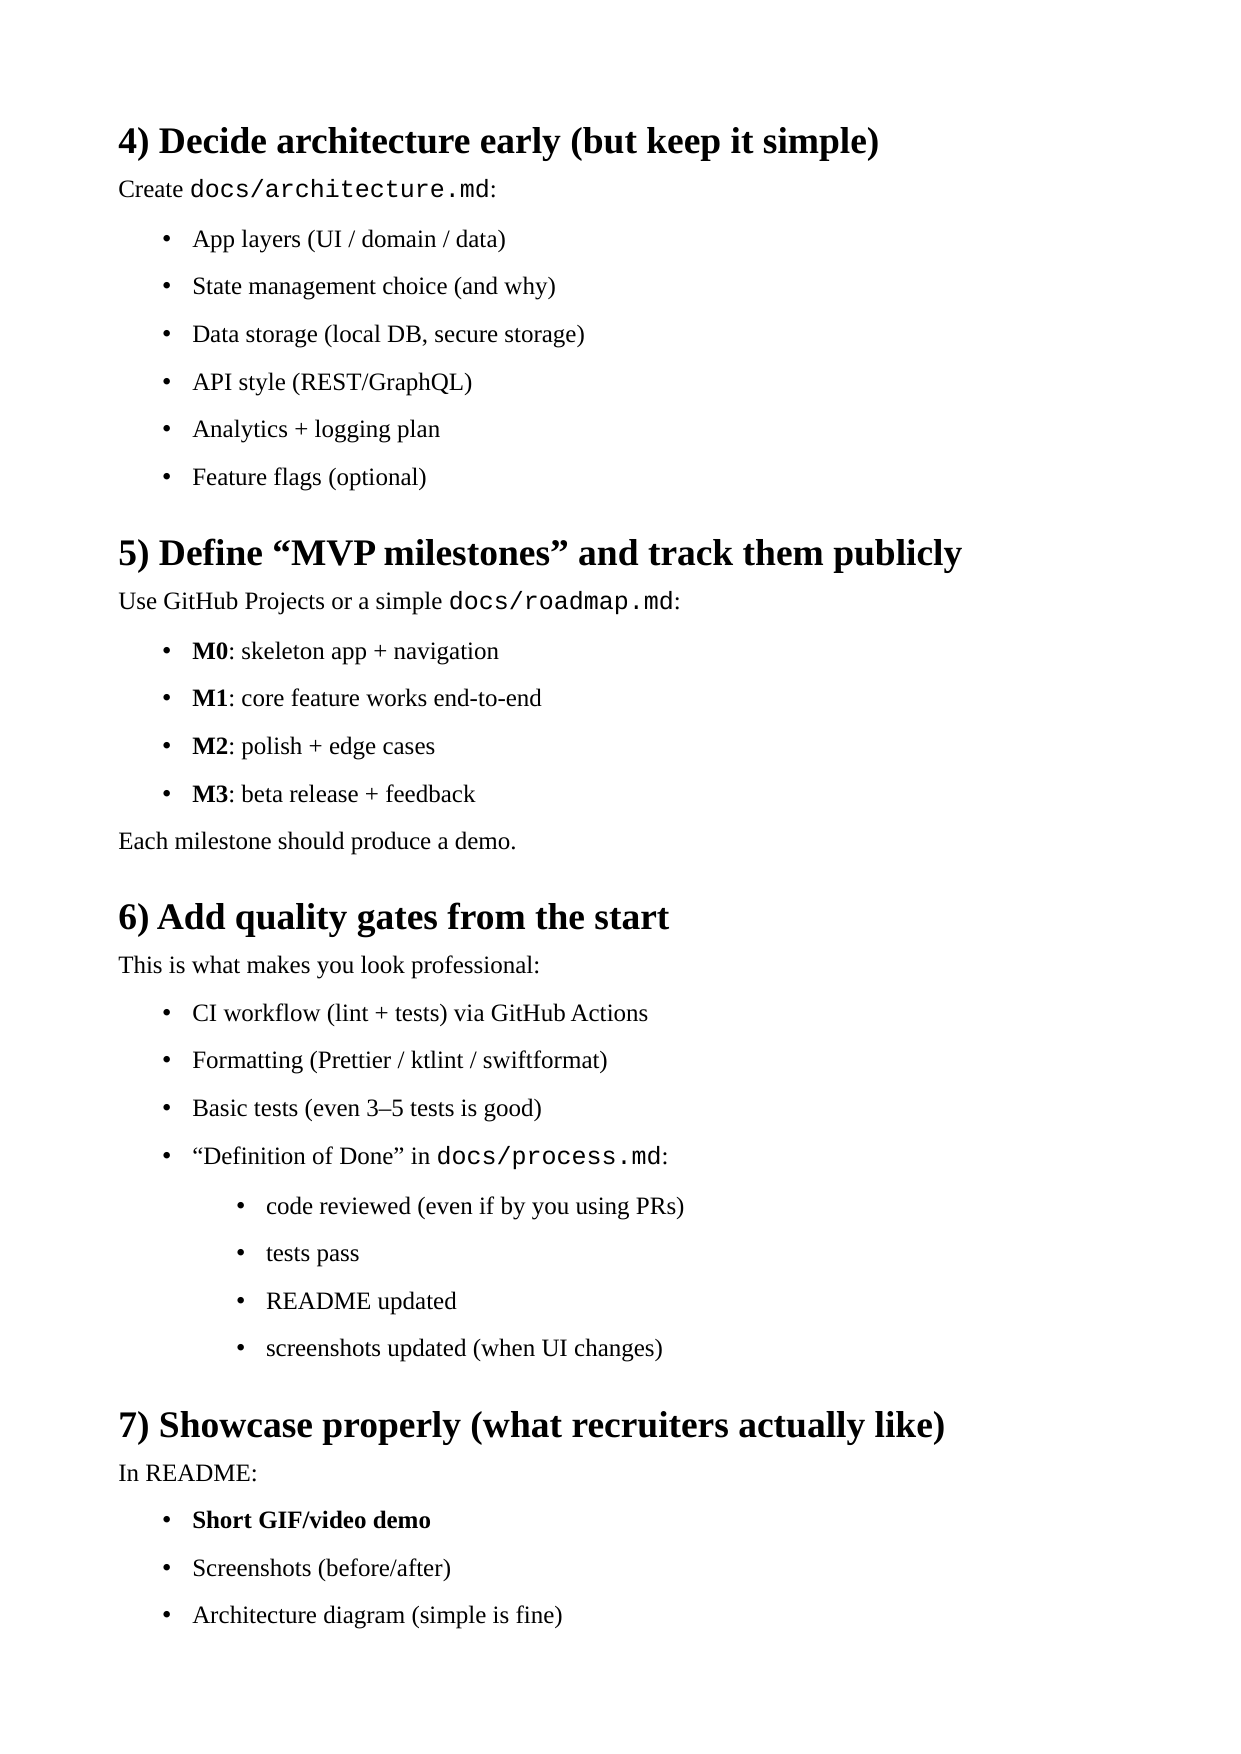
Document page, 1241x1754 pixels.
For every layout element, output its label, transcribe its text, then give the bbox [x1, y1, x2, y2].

list “Definition of Done” in docs/process.md: [162, 1141, 1122, 1172]
subtitle 7) Showcase properly (what recruiters actually like) [118, 1402, 1122, 1445]
text Use GitHub Projects or a simple docs/roadmap.md: [118, 586, 1122, 617]
list Formatting (Prettier / ktlint / swiftformat) [162, 1046, 1122, 1074]
list API style (REST/GraphQL) [162, 367, 1122, 395]
list CI workflow (lint + tests) via GitHub Actions [162, 998, 1122, 1027]
subtitle 6) Add quality gates from the start [118, 895, 1122, 938]
list Architecture diagram (simple is fine) [162, 1600, 1122, 1629]
list README updated [236, 1286, 1122, 1315]
list M3: beta release + feedback [162, 779, 1122, 807]
list M1: core feature works end-to-end [162, 683, 1122, 712]
list M0: skeleton app + navigation [162, 636, 1122, 664]
list code reviewed (even if by you using PRs) [236, 1191, 1122, 1219]
list Short GIF/video demo [162, 1505, 1122, 1534]
list Analytics + logging plan [162, 414, 1122, 443]
list Feature flags (optional) [162, 462, 1122, 491]
text This is what makes you look professional: [118, 950, 1122, 979]
subtitle 5) Define “MVP milestones” and track them publicly [118, 530, 1122, 573]
list tests pass [236, 1238, 1122, 1267]
text Create docs/architecture.md: [118, 174, 1122, 204]
text In README: [118, 1458, 1122, 1486]
subtitle 4) Decide architecture early (but keep it simple) [118, 118, 1122, 161]
list Basic tests (even 3–5 tests is good) [162, 1093, 1122, 1122]
text Each milestone should produce a demo. [118, 826, 1122, 855]
list Data storage (local DB, secure storage) [162, 319, 1122, 348]
list M2: polish + edge cases [162, 731, 1122, 760]
list App layers (UI / domain / data) [162, 224, 1122, 252]
list State management choice (and why) [162, 271, 1122, 300]
list Screenshots (before/after) [162, 1553, 1122, 1582]
list screenshots updated (when UI changes) [236, 1333, 1122, 1362]
